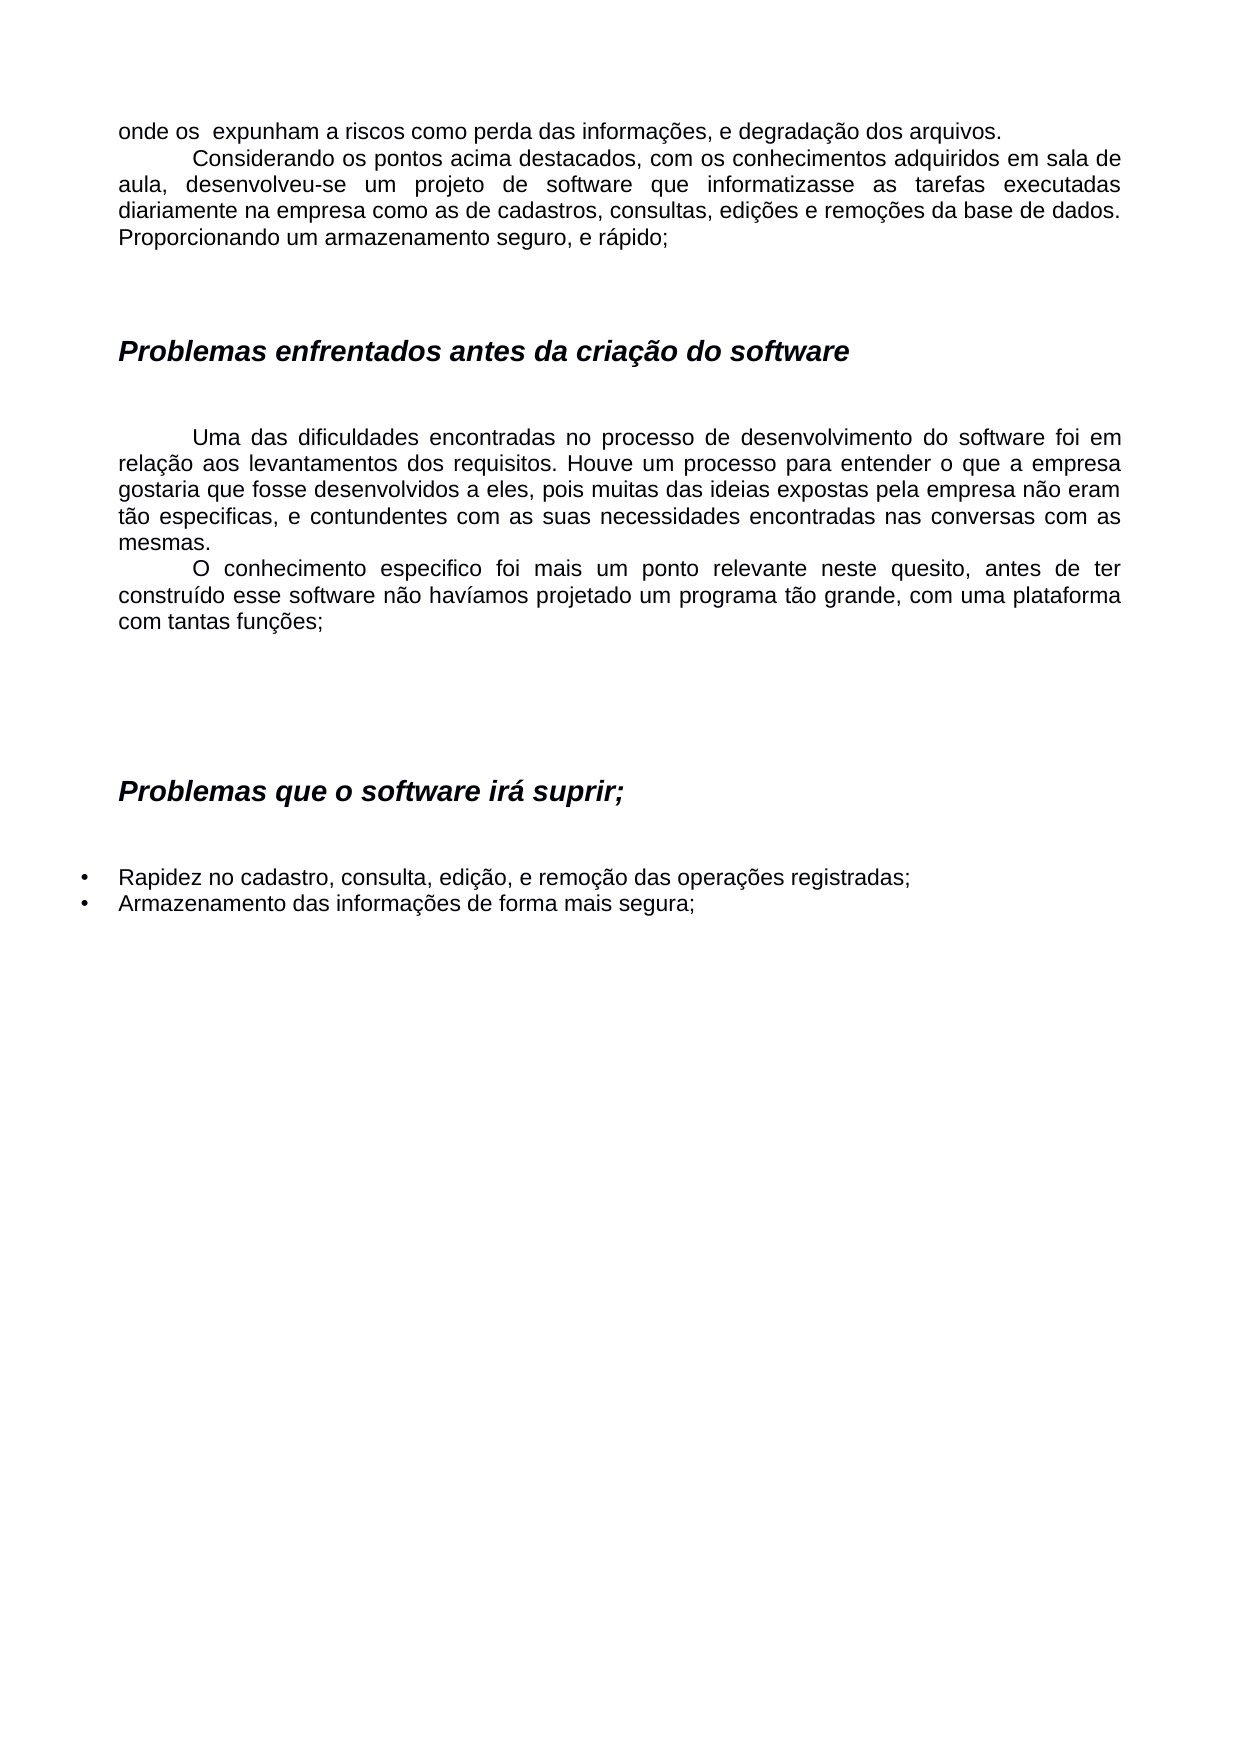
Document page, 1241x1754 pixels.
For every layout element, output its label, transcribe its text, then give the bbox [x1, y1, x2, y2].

text Uma das dificuldades encontradas no processo de desenvolvimento do software foi em relação aos levantamentos dos requisitos. Houve um processo para entender o que a empresa gostaria que fosse desenvolvidos a eles, pois muitas das ideias expostas pela empresa não eram tão especificas, e contundentes com as suas necessidades encontradas nas conversas com as mesmas. [118, 423, 1122, 555]
text Problemas que o software irá suprir; [118, 774, 1122, 808]
text O conhecimento especifico foi mais um ponto relevante neste quesito, antes de ter construído esse software não havíamos projetado um programa tão grande, com uma plataforma com tantas funções; [118, 555, 1122, 634]
text Considerando os pontos acima destacados, com os conhecimentos adquiridos em sala de aula, desenvolveu-se um projeto de software que informatizasse as tarefas executadas diariamente na empresa como as de cadastros, consultas, edições e remoções da base de dados. Proporcionando um armazenamento seguro, e rápido; [118, 144, 1122, 250]
list Rapidez no cadastro, consulta, edição, e remoção das operações registradas; [81, 864, 1122, 890]
text Problemas enfrentados antes da criação do software [118, 334, 1122, 367]
text onde os expunham a riscos como perda das informações, e degradação dos arquivos. [118, 118, 1122, 144]
list Armazenamento das informações de forma mais segura; [81, 890, 1122, 917]
